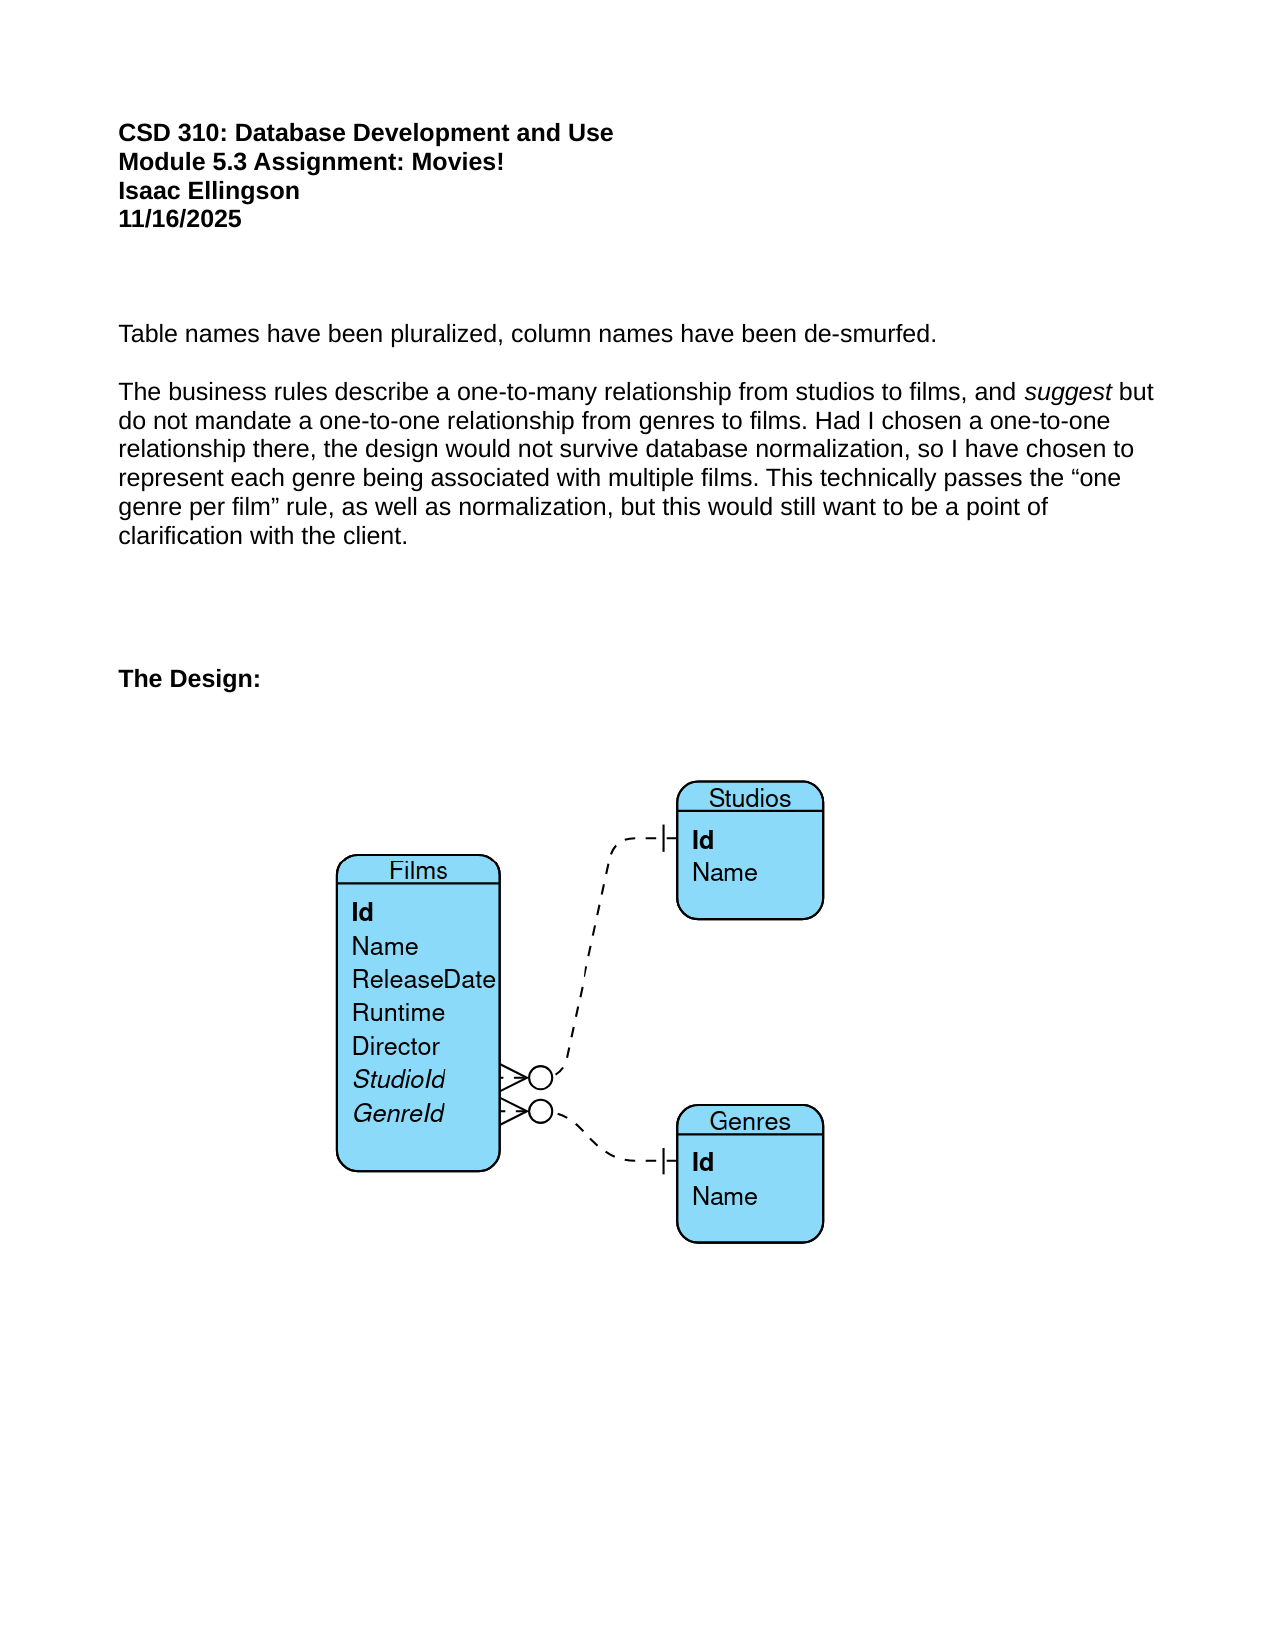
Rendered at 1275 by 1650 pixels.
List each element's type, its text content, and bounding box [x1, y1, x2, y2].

text Module 5.3 Assignment: Movies! [118, 147, 1157, 176]
text Table names have been pluralized, column names have been de-smurfed. [118, 319, 1157, 348]
text The Design: [118, 664, 1157, 693]
text 11/16/2025 [118, 204, 1157, 233]
text Isaac Ellingson [118, 176, 1157, 204]
text The business rules describe a one-to-many relationship from studios to films, and suggest but do not mandate a one-to-one relationship from genres to films. Had I chosen a one-to-one relationship there, the design would not survive database normalization, so I have chosen to represent each genre being associated with multiple films. This technically passes the “one genre per film” rule, as well as normalization, but this would still want to be a point of clarification with the client. [118, 377, 1157, 549]
text CSD 310: Database Development and Use [118, 118, 1157, 147]
picture [305, 718, 864, 1293]
